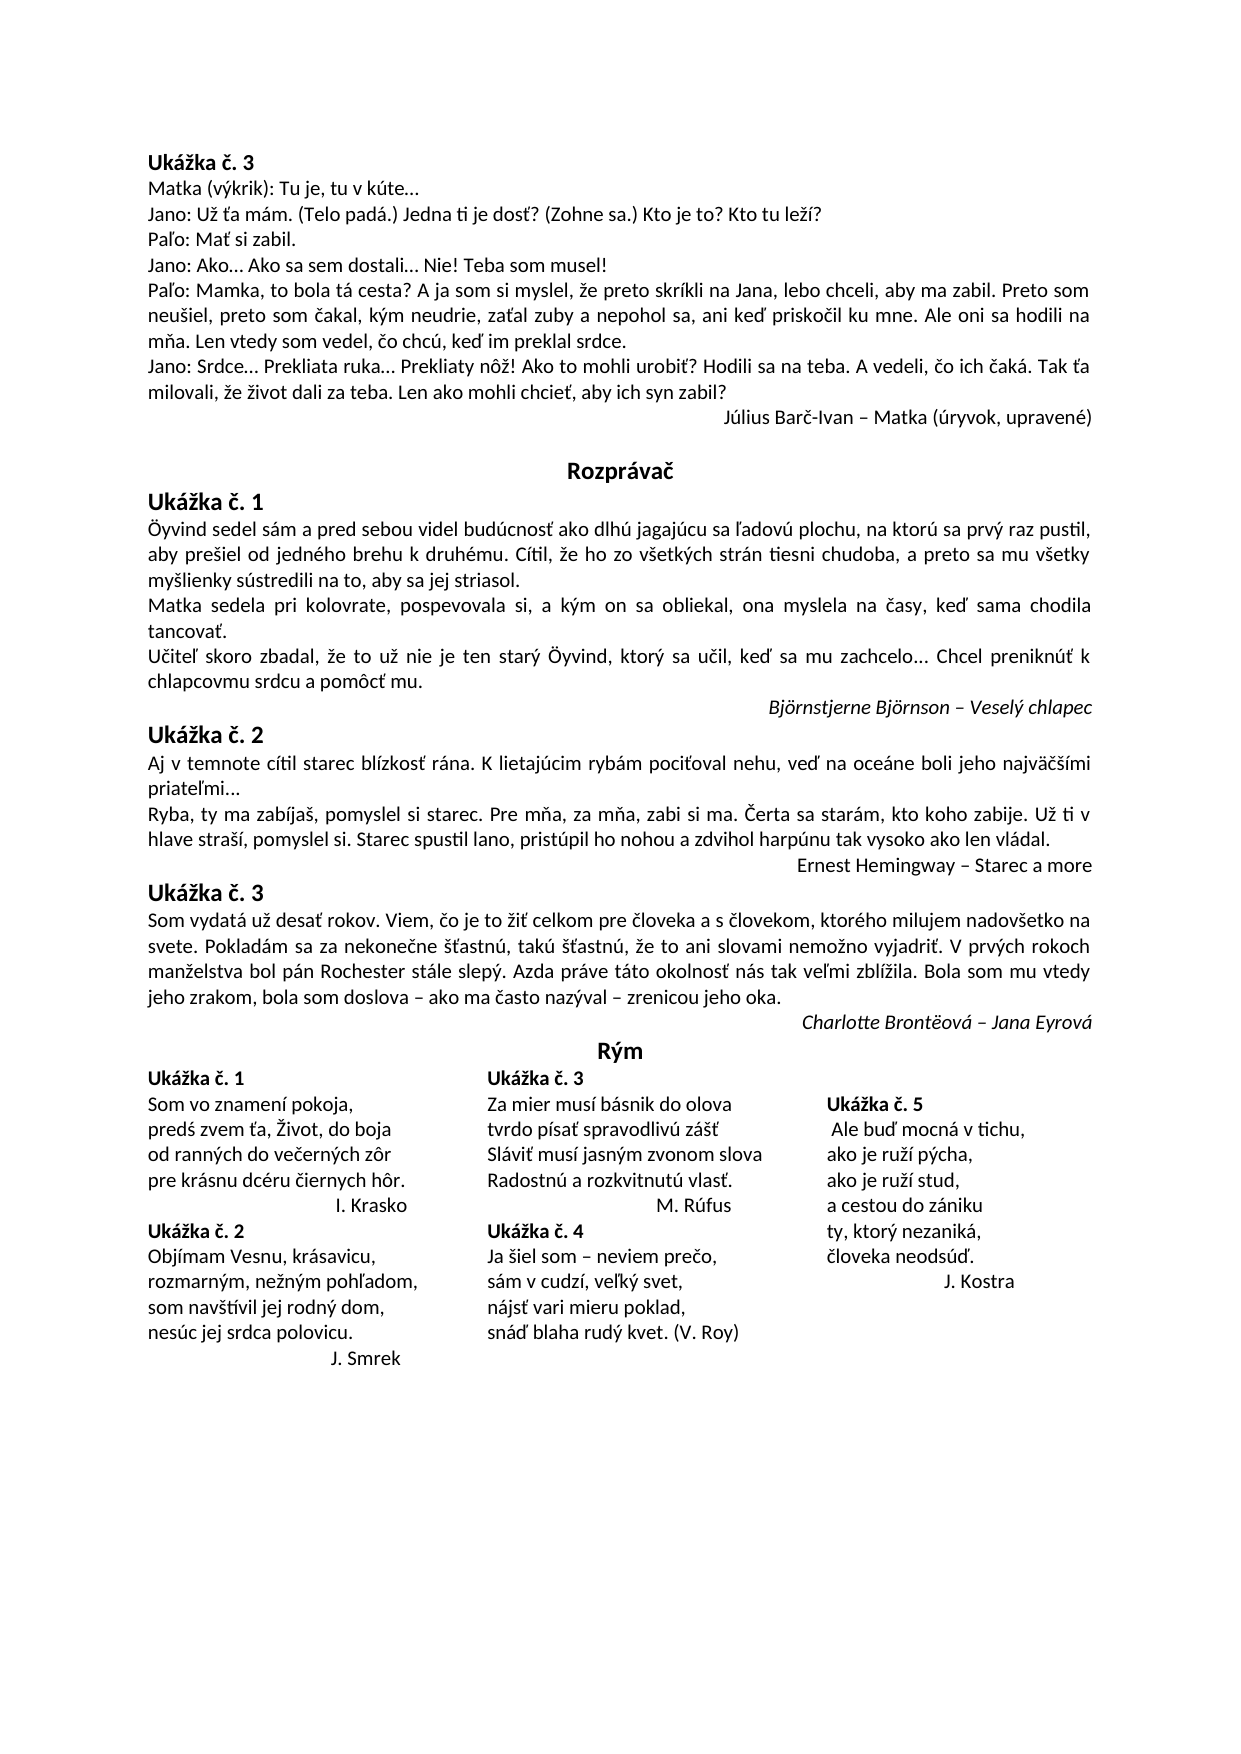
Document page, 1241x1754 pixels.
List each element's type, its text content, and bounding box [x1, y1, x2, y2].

text Jano: Srdce… Prekliata ruka… Prekliaty nôž! Ako to mohli urobiť? Hodili sa na teba. A vedeli, čo ich čaká. Tak ťa milovali, že život dali za teba. Len ako mohli chcieť, aby ich syn zabil? [148, 353, 1093, 404]
text Ja šiel som – neviem prečo, [487, 1243, 753, 1269]
text Rým [148, 1035, 1093, 1065]
text Sláviť musí jasným zvonom slova [487, 1142, 768, 1167]
text Ukážka č. 2 [148, 719, 1093, 750]
text Rozprávač [148, 455, 1093, 486]
text človeka neodsúď. [827, 1243, 1093, 1269]
text Björnstjerne Björnson – Veselý chlapec [148, 694, 1093, 719]
text snáď blaha rudý kvet. (V. Roy) [487, 1319, 753, 1345]
text Som vydatá už desať rokov. Viem, čo je to žiť celkom pre človeka a s človekom, ktorého milujem nadovšetko na svete. Pokladám sa za nekonečne šťastnú, takú šťastnú, že to ani slovami nemožno vyjadriť. V prvých rokoch manželstva bol pán Rochester stále slepý. Azda práve táto okolnosť nás tak veľmi zblížila. Bola som mu vtedy jeho zrakom, bola som doslova – ako ma často nazýval – zrenicou jeho oka. [148, 908, 1093, 1009]
text Július Barč-Ivan – Matka (úryvok, upravené) [148, 404, 1093, 430]
text J. Smrek [148, 1345, 1093, 1370]
text Som vo znamení pokoja, [148, 1091, 413, 1116]
text tvrdo písať spravodlivú zášť [487, 1116, 753, 1142]
text Objímam Vesnu, krásavicu, [148, 1243, 413, 1269]
text Radostnú a rozkvitnutú vlasť. [487, 1167, 753, 1192]
text Jano: Už ťa mám. (Telo padá.) Jedna ti je dosť? (Zohne sa.) Kto je to? Kto tu leží? [148, 201, 1093, 226]
text Paľo: Mať si zabil. [148, 226, 1093, 252]
text I. Krasko [148, 1192, 413, 1218]
text Matka (výkrik): Tu je, tu v kúte… [148, 176, 1093, 201]
text Ukážka č. 3 [148, 877, 1093, 908]
text Ukážka č. 4 [487, 1218, 753, 1243]
text Ukážka č. 3 [148, 148, 1093, 176]
text Ryba, ty ma zabíjaš, pomyslel si starec. Pre mňa, za mňa, zabi si ma. Čerta sa starám, kto koho zabije. Už ti v hlave straší, pomyslel si. Starec spustil lano, pristúpil ho nohou a zdvihol harpúnu tak vysoko ako len vládal. [148, 801, 1093, 852]
text Matka sedela pri kolovrate, pospevovala si, a kým on sa obliekal, ona myslela na časy, keď sama chodila tancovať. [148, 592, 1093, 643]
text Za mier musí básnik do olova [487, 1091, 753, 1116]
text som navštívil jej rodný dom, [148, 1294, 413, 1319]
text od ranných do večerných zôr [148, 1142, 413, 1167]
text a cestou do zániku [827, 1192, 1093, 1218]
text Paľo: Mamka, to bola tá cesta? A ja som si myslel, že preto skríkli na Jana, lebo chceli, aby ma zabil. Preto som neušiel, preto som čakal, kým neudrie, zaťal zuby a nepohol sa, ani keď priskočil ku mne. Ale oni sa hodili na mňa. Len vtedy som vedel, čo chcú, keď im preklal srdce. [148, 277, 1093, 353]
text Charlotte Brontëová – Jana Eyrová [223, 1009, 1093, 1035]
text ako je ruží pýcha, [827, 1142, 1093, 1167]
text sám v cudzí, veľký svet, [487, 1269, 753, 1294]
text nesúc jej srdca polovicu. [148, 1319, 413, 1345]
text Ernest Hemingway – Starec a more [148, 852, 1093, 877]
text rozmarným, nežným pohľadom, [148, 1269, 428, 1294]
text Ukážka č. 2 [148, 1218, 413, 1243]
text M. Rúfus [487, 1192, 753, 1218]
text ako je ruží stud, [827, 1167, 1093, 1192]
text Ukážka č. 1 [148, 1065, 413, 1091]
text Aj v temnote cítil starec blízkosť rána. K lietajúcim rybám pociťoval nehu, veď na oceáne boli jeho najväčšími priateľmi... [148, 750, 1093, 801]
text Ukážka č. 3 [487, 1065, 753, 1091]
text pre krásnu dcéru čiernych hôr. [148, 1167, 413, 1192]
text Ale buď mocná v tichu, [827, 1116, 1093, 1142]
text nájsť vari mieru poklad, [487, 1294, 753, 1319]
text Öyvind sedel sám a pred sebou videl budúcnosť ako dlhú jagajúcu sa ľadovú plochu, na ktorú sa prvý raz pustil, aby prešiel od jedného brehu k druhému. Cítil, že ho zo všetkých strán tiesni chudoba, a preto sa mu všetky myšlienky sústredili na to, aby sa jej striasol. [148, 516, 1093, 592]
text Ukážka č. 1 [148, 486, 1093, 516]
text Jano: Ako… Ako sa sem dostali… Nie! Teba som musel! [148, 252, 1093, 277]
text J. Kostra [827, 1269, 1093, 1294]
text Učiteľ skoro zbadal, že to už nie je ten starý Öyvind, ktorý sa učil, keď sa mu zachcelo... Chcel preniknúť k chlapcovmu srdcu a pomôcť mu. [148, 643, 1093, 694]
text Ukážka č. 5 [827, 1091, 1093, 1116]
text predś zvem ťa, Život, do boja [148, 1116, 413, 1142]
text ty, ktorý nezaniká, [827, 1218, 1093, 1243]
